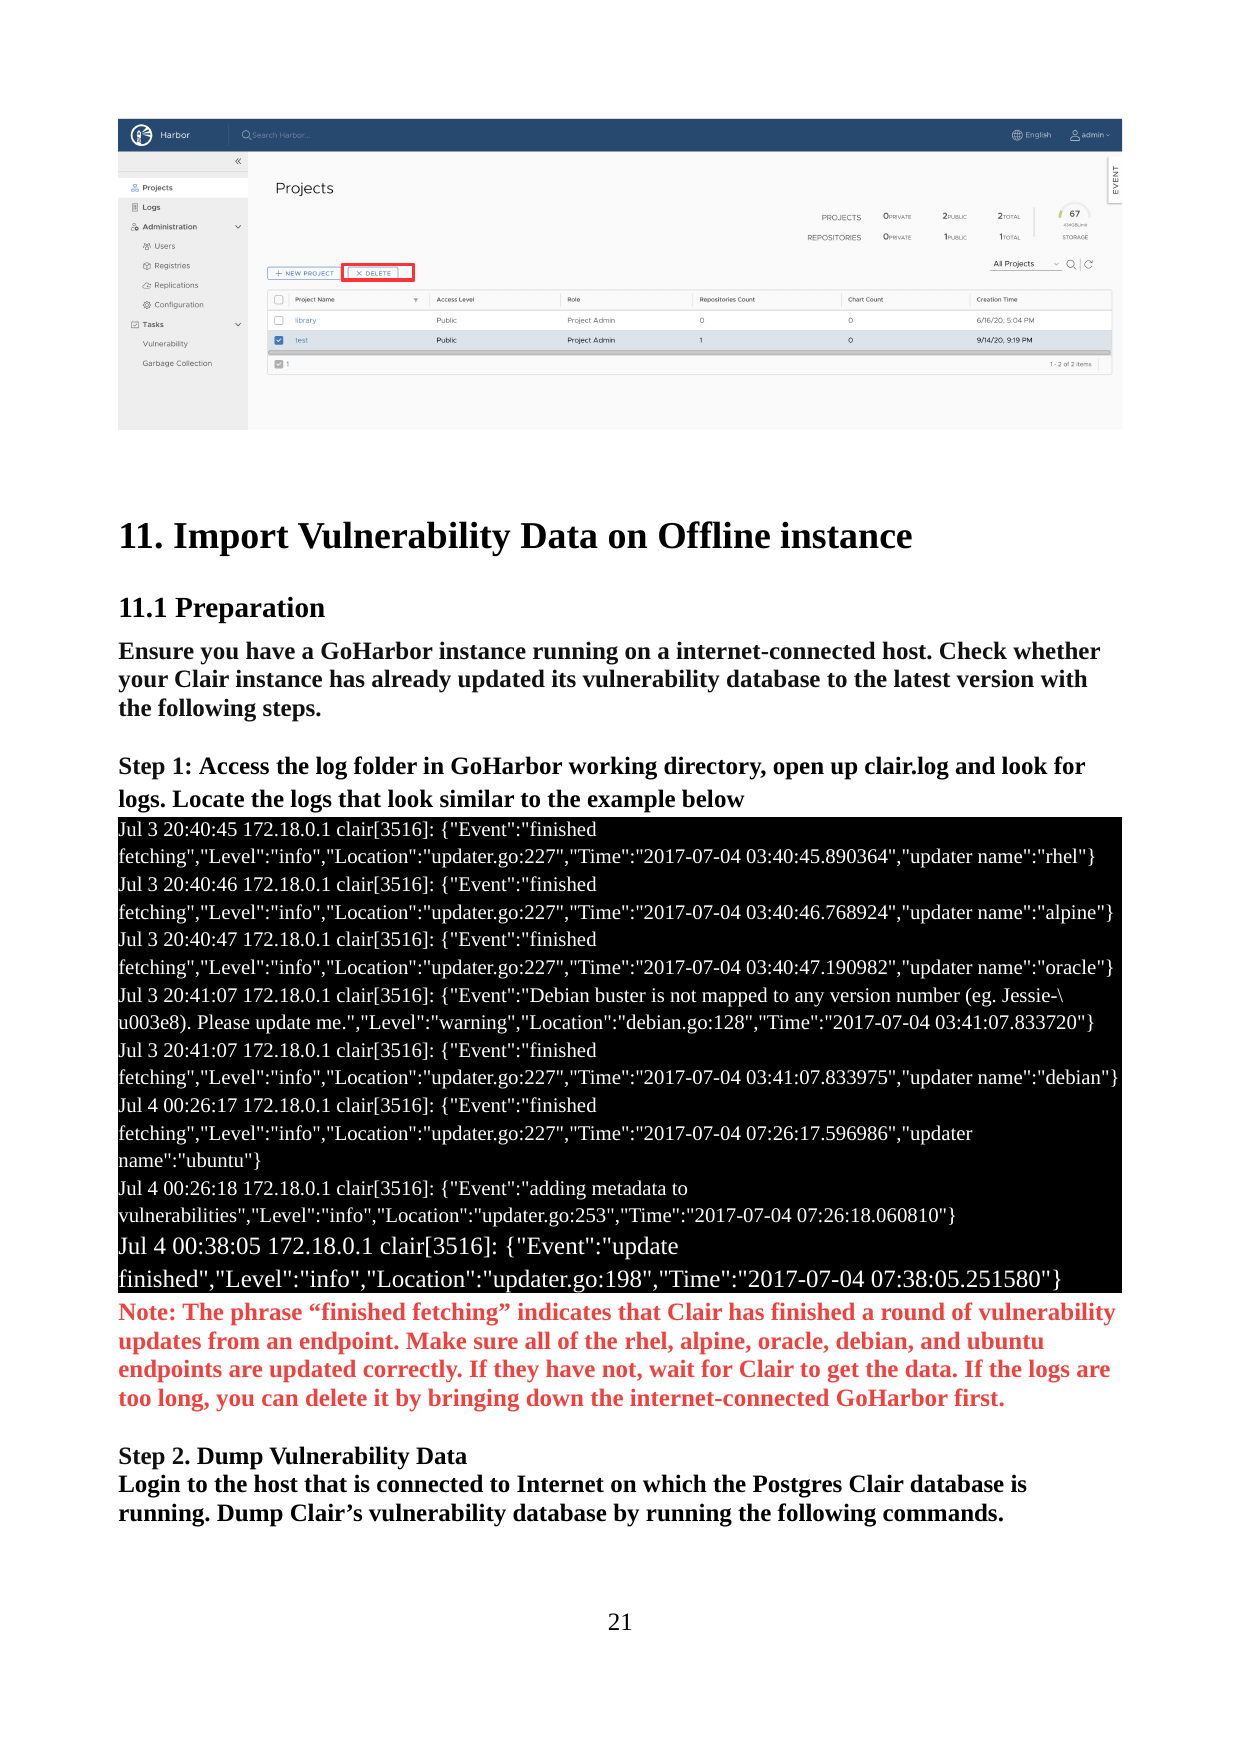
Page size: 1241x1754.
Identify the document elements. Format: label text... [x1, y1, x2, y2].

text Jul 3 20:41:07 172.18.0.1 clair[3516]: {"Event":"Debian buster is not mapped to any version number (eg. Jessie-\u003e8). Please update me.","Level":"warning","Location":"debian.go:128","Time":"2017-07-04 03:41:07.833720"} [118, 982, 1122, 1034]
text Step 2. Dump Vulnerability Data [118, 1441, 1122, 1469]
text Note: The phrase “finished fetching” indicates that Clair has finished a round of vulnerability updates from an endpoint. Make sure all of the rhel, alpine, oracle, debian, and ubuntu endpoints are updated correctly. If they have not, wait for Clair to get the data. If the logs are too long, you can delete it by bringing down the internet-connected GoHarbor first. [118, 1297, 1122, 1412]
list Step 1: Access the log folder in GoHarbor working directory, open up clair.log and look for logs. Locate the logs that look similar to the example below [118, 751, 1122, 813]
text Jul 3 20:41:07 172.18.0.1 clair[3516]: {"Event":"finished fetching","Level":"info","Location":"updater.go:227","Time":"2017-07-04 03:41:07.833975","updater name":"debian"} [118, 1038, 1122, 1089]
text Ensure you have a GoHarbor instance running on a internet-connected host. Check whether your Clair instance has already updated its vulnerability database to the latest version with the following steps. [118, 636, 1122, 722]
text Jul 4 00:26:18 172.18.0.1 clair[3516]: {"Event":"adding metadata to vulnerabilities","Level":"info","Location":"updater.go:253","Time":"2017-07-04 07:26:18.060810"} [118, 1176, 1122, 1227]
subtitle 11. Import Vulnerability Data on Offline instance [118, 513, 1122, 556]
subtitle 11.1 Preparation [118, 590, 1122, 623]
text Jul 4 00:26:17 172.18.0.1 clair[3516]: {"Event":"finished fetching","Level":"info","Location":"updater.go:227","Time":"2017-07-04 07:26:17.596986","updater name":"ubuntu"} [118, 1093, 1122, 1172]
text Jul 4 00:38:05 172.18.0.1 clair[3516]: {"Event":"update finished","Level":"info","Location":"updater.go:198","Time":"2017-07-04 07:38:05.251580"} [118, 1231, 1122, 1293]
text Jul 3 20:40:46 172.18.0.1 clair[3516]: {"Event":"finished fetching","Level":"info","Location":"updater.go:227","Time":"2017-07-04 03:40:46.768924","updater name":"alpine"} [118, 872, 1122, 924]
text Jul 3 20:40:45 172.18.0.1 clair[3516]: {"Event":"finished fetching","Level":"info","Location":"updater.go:227","Time":"2017-07-04 03:40:45.890364","updater name":"rhel"} [118, 817, 1122, 868]
text Jul 3 20:40:47 172.18.0.1 clair[3516]: {"Event":"finished fetching","Level":"info","Location":"updater.go:227","Time":"2017-07-04 03:40:47.190982","updater name":"oracle"} [118, 927, 1122, 979]
text Login to the host that is connected to Internet on which the Postgres Clair database is running. Dump Clair’s vulnerability database by running the following commands. [118, 1469, 1122, 1527]
